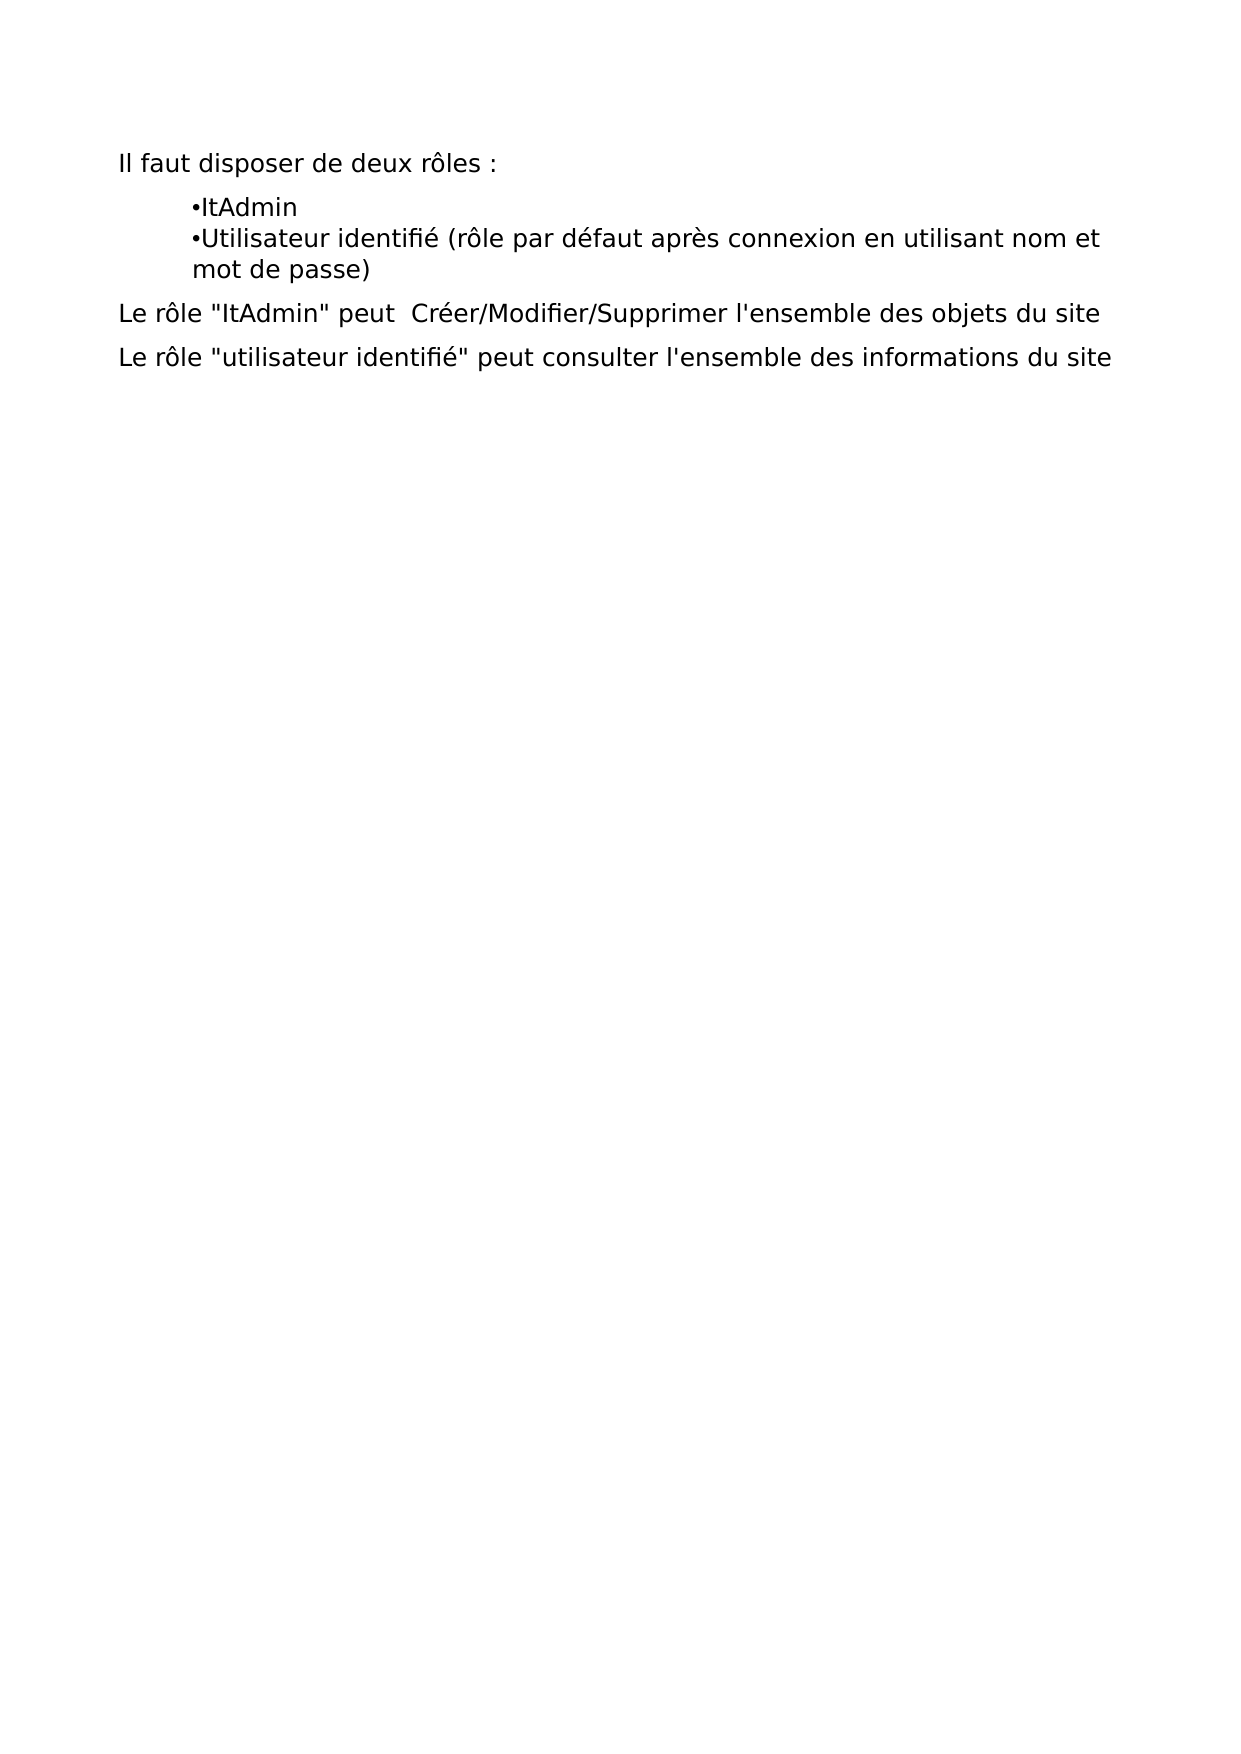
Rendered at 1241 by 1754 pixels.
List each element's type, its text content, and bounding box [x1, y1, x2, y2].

list Utilisateur identifié (rôle par défaut après connexion en utilisant nom et mot de passe) [118, 222, 1122, 285]
text Il faut disposer de deux rôles : [118, 147, 1122, 178]
list ItAdmin [118, 191, 1122, 222]
text Le rôle "ItAdmin" peut Créer/Modifier/Supprimer l'ensemble des objets du site [118, 297, 1122, 328]
text Le rôle "utilisateur identifié" peut consulter l'ensemble des informations du site [118, 341, 1122, 372]
